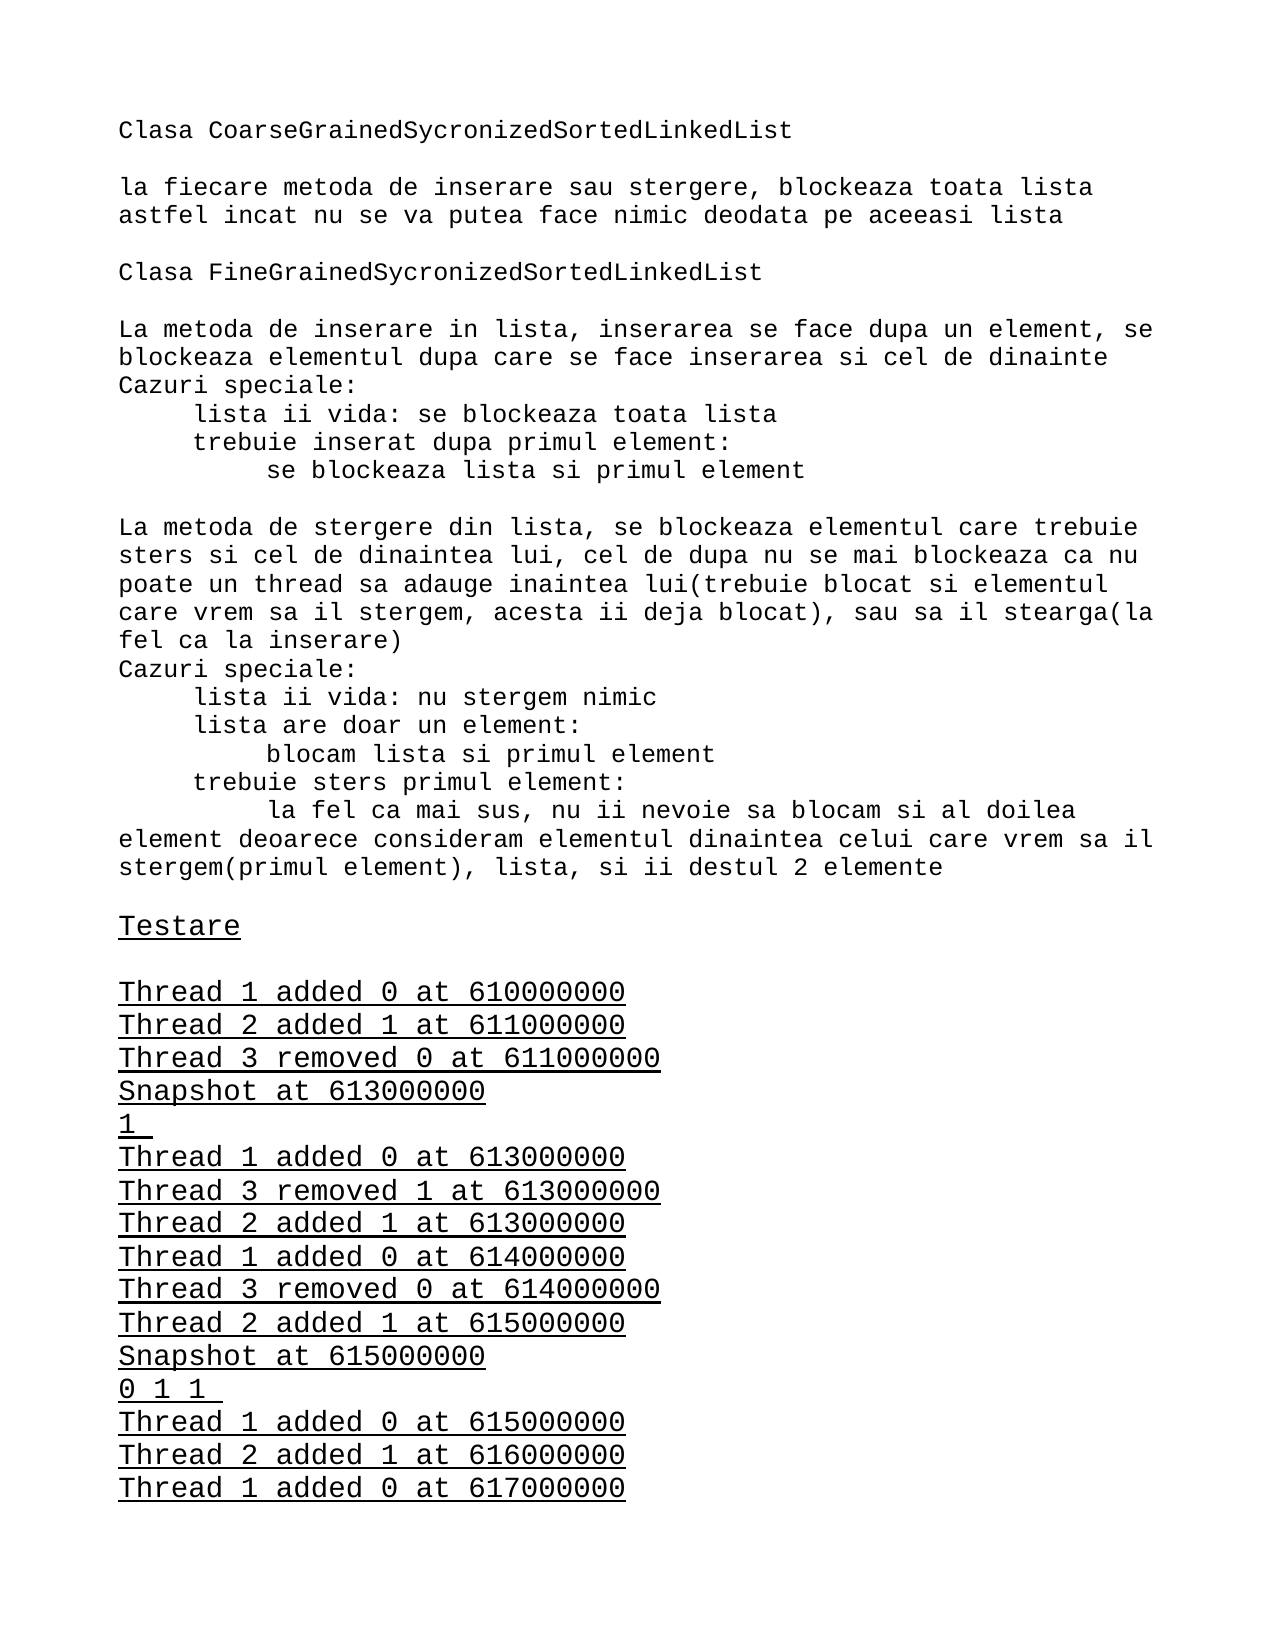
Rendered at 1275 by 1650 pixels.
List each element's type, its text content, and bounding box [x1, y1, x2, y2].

text Cazuri speciale: [118, 656, 1157, 685]
text Thread 3 removed 0 at 611000000 [118, 1043, 1157, 1077]
text 0 1 1 [118, 1374, 1157, 1407]
text Snapshot at 615000000 [118, 1341, 1157, 1374]
text Testare [118, 911, 1157, 944]
text Thread 1 added 0 at 613000000 [118, 1143, 1157, 1176]
text Thread 2 added 1 at 613000000 [118, 1209, 1157, 1242]
text trebuie sters primul element: [118, 770, 1157, 798]
text trebuie inserat dupa primul element: [118, 430, 1157, 458]
text blocam lista si primul element [118, 741, 1157, 770]
text Thread 2 added 1 at 615000000 [118, 1308, 1157, 1341]
text la fel ca mai sus, nu ii nevoie sa blocam si al doilea element deoarece consideram elementul dinaintea celui care vrem sa il stergem(primul element), lista, si ii destul 2 elemente [118, 798, 1157, 883]
text lista ii vida: se blockeaza toata lista [118, 401, 1157, 430]
text Thread 1 added 0 at 614000000 [118, 1242, 1157, 1275]
text 1 [118, 1109, 1157, 1143]
text lista ii vida: nu stergem nimic [118, 685, 1157, 713]
text se blockeaza lista si primul element [118, 458, 1157, 486]
text Cazuri speciale: [118, 373, 1157, 401]
text La metoda de inserare in lista, inserarea se face dupa un element, se blockeaza elementul dupa care se face inserarea si cel de dinainte [118, 316, 1157, 373]
text Thread 3 removed 0 at 614000000 [118, 1275, 1157, 1308]
text Thread 1 added 0 at 610000000 [118, 977, 1157, 1011]
text la fiecare metoda de inserare sau stergere, blockeaza toata lista astfel incat nu se va putea face nimic deodata pe aceeasi lista [118, 175, 1157, 231]
text Clasa CoarseGrainedSycronizedSortedLinkedList [118, 118, 1157, 146]
text Thread 3 removed 1 at 613000000 [118, 1176, 1157, 1209]
text Clasa FineGrainedSycronizedSortedLinkedList [118, 260, 1157, 288]
text Thread 1 added 0 at 615000000 [118, 1407, 1157, 1440]
text Thread 1 added 0 at 617000000 [118, 1473, 1157, 1506]
text La metoda de stergere din lista, se blockeaza elementul care trebuie sters si cel de dinaintea lui, cel de dupa nu se mai blockeaza ca nu poate un thread sa adauge inaintea lui(trebuie blocat si elementul care vrem sa il stergem, acesta ii deja blocat), sau sa il stearga(la fel ca la inserare) [118, 515, 1157, 656]
text Thread 2 added 1 at 611000000 [118, 1011, 1157, 1043]
text Thread 2 added 1 at 616000000 [118, 1440, 1157, 1473]
text lista are doar un element: [118, 713, 1157, 741]
text Snapshot at 613000000 [118, 1077, 1157, 1109]
